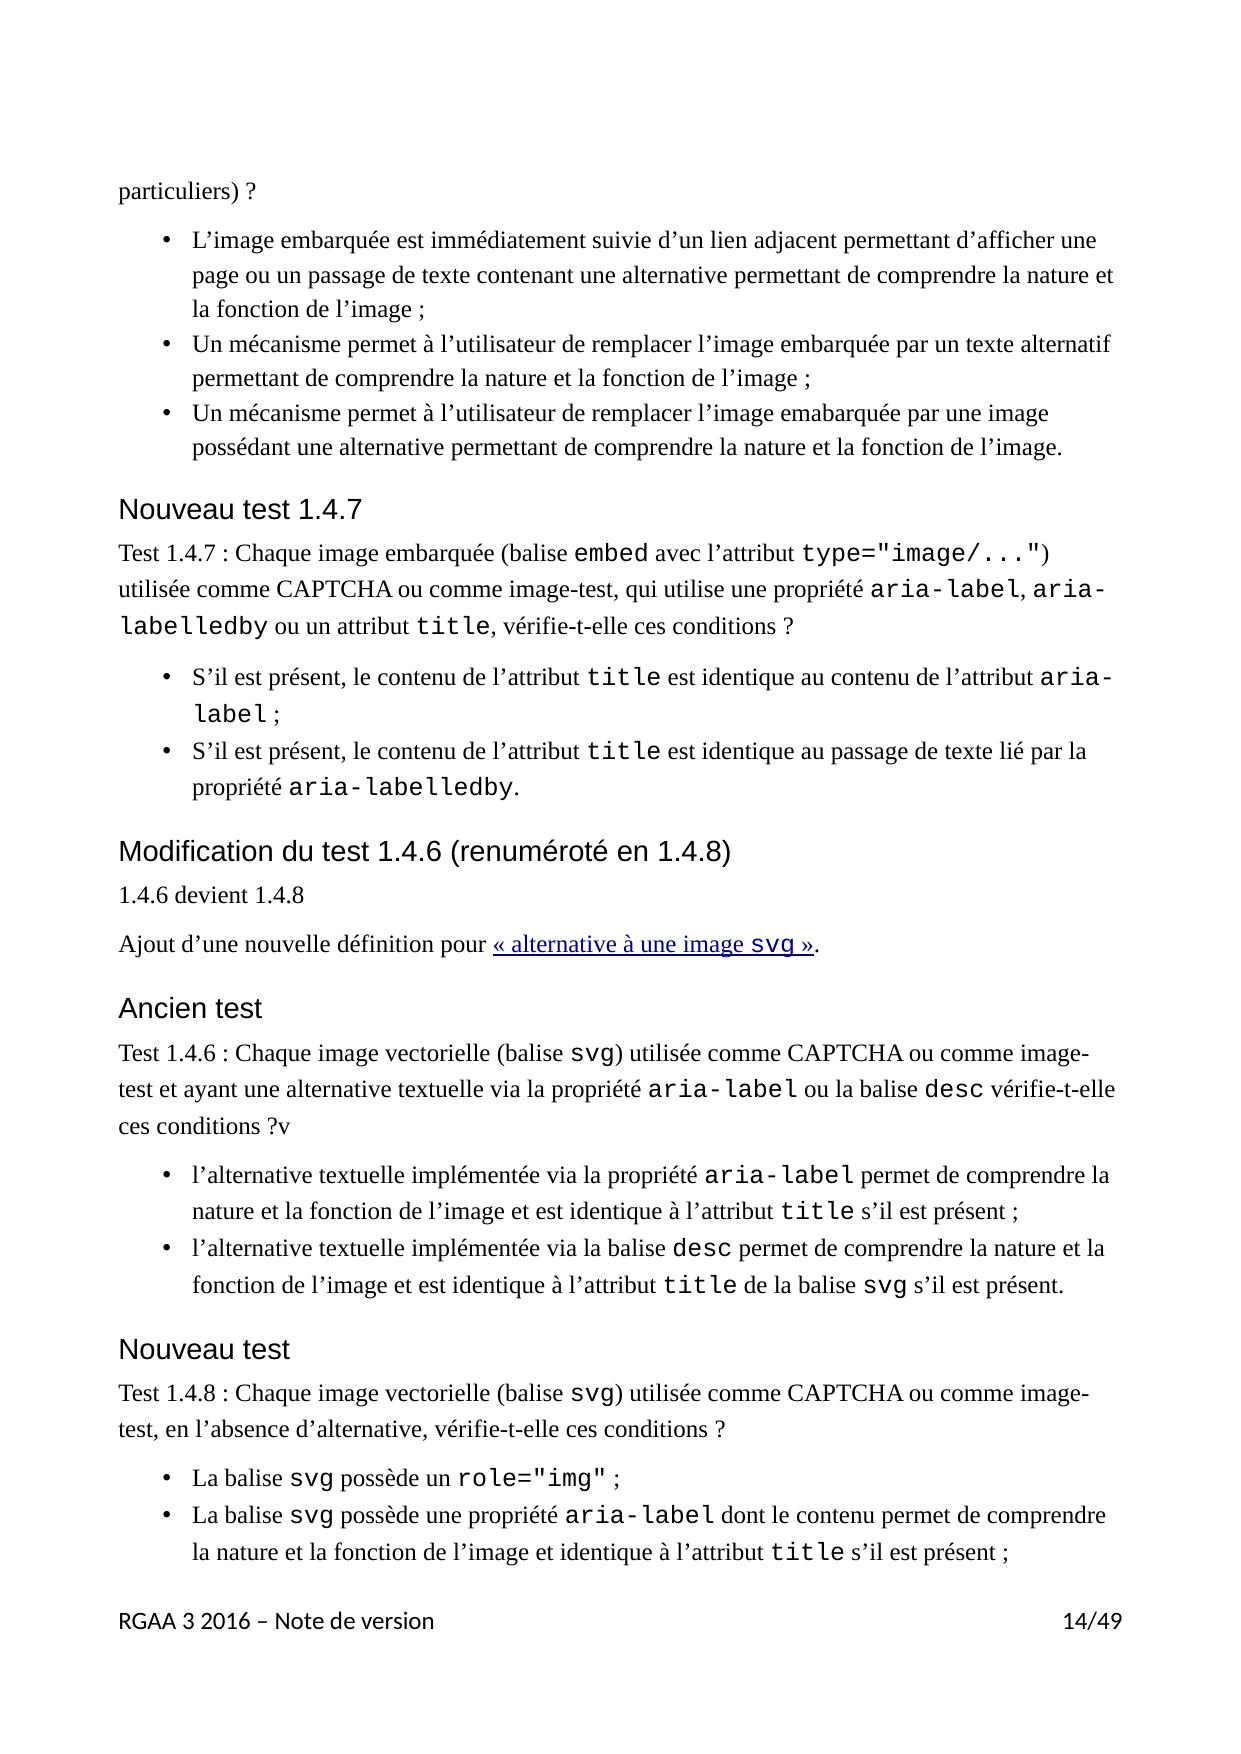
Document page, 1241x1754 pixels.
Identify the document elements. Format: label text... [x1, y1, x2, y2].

list La balise svg possède une propriété aria-label dont le contenu permet de comprendre la nature et la fonction de l’image et identique à l’attribut title s’il est présent ; [162, 1501, 1122, 1568]
list La balise svg possède un role="img" ; [162, 1463, 1122, 1494]
subtitle Nouveau test [118, 1332, 1122, 1365]
list S’il est présent, le contenu de l’attribut title est identique au passage de texte lié par la propriété aria-labelledby. [162, 736, 1122, 803]
text Test 1.4.8 : Chaque image vectorielle (balise svg) utilisée comme CAPTCHA ou comme image-test, en l’absence d’alternative, vérifie-t-elle ces conditions ? [118, 1378, 1122, 1443]
text Test 1.4.7 : Chaque image embarquée (balise embed avec l’attribut type="image/...") utilisée comme CAPTCHA ou comme image-test, qui utilise une propriété aria-label, aria-labelledby ou un attribut title, vérifie-t-elle ces conditions ? [118, 538, 1122, 642]
subtitle Nouveau test 1.4.7 [118, 492, 1122, 525]
text 1.4.6 devient 1.4.8 [118, 881, 1122, 909]
subtitle Ancien test [118, 992, 1122, 1025]
list l’alternative textuelle implémentée via la propriété aria-label permet de comprendre la nature et la fonction de l’image et est identique à l’attribut title s’il est présent ; [162, 1160, 1122, 1227]
text particuliers) ? [118, 176, 1122, 205]
text Test 1.4.6 : Chaque image vectorielle (balise svg) utilisée comme CAPTCHA ou comme image-test et ayant une alternative textuelle via la propriété aria-label ou la balise desc vérifie-t-elle ces conditions ?v [118, 1038, 1122, 1139]
list Un mécanisme permet à l’utilisateur de remplacer l’image emabarquée par une image possédant une alternative permettant de comprendre la nature et la fonction de l’image. [162, 398, 1122, 461]
text Ajout d’une nouvelle définition pour « alternative à une image svg ». [118, 929, 1122, 960]
list l’alternative textuelle implémentée via la balise desc permet de comprendre la nature et la fonction de l’image et est identique à l’attribut title de la balise svg s’il est présent. [162, 1233, 1122, 1301]
list Un mécanisme permet à l’utilisateur de remplacer l’image embarquée par un texte alternatif permettant de comprendre la nature et la fonction de l’image ; [162, 329, 1122, 392]
list L’image embarquée est immédiatement suivie d’un lien adjacent permettant d’afficher une page ou un passage de texte contenant une alternative permettant de comprendre la nature et la fonction de l’image ; [162, 225, 1122, 323]
list S’il est présent, le contenu de l’attribut title est identique au contenu de l’attribut aria-label ; [162, 662, 1122, 730]
subtitle Modification du test 1.4.6 (renuméroté en 1.4.8) [118, 834, 1122, 868]
